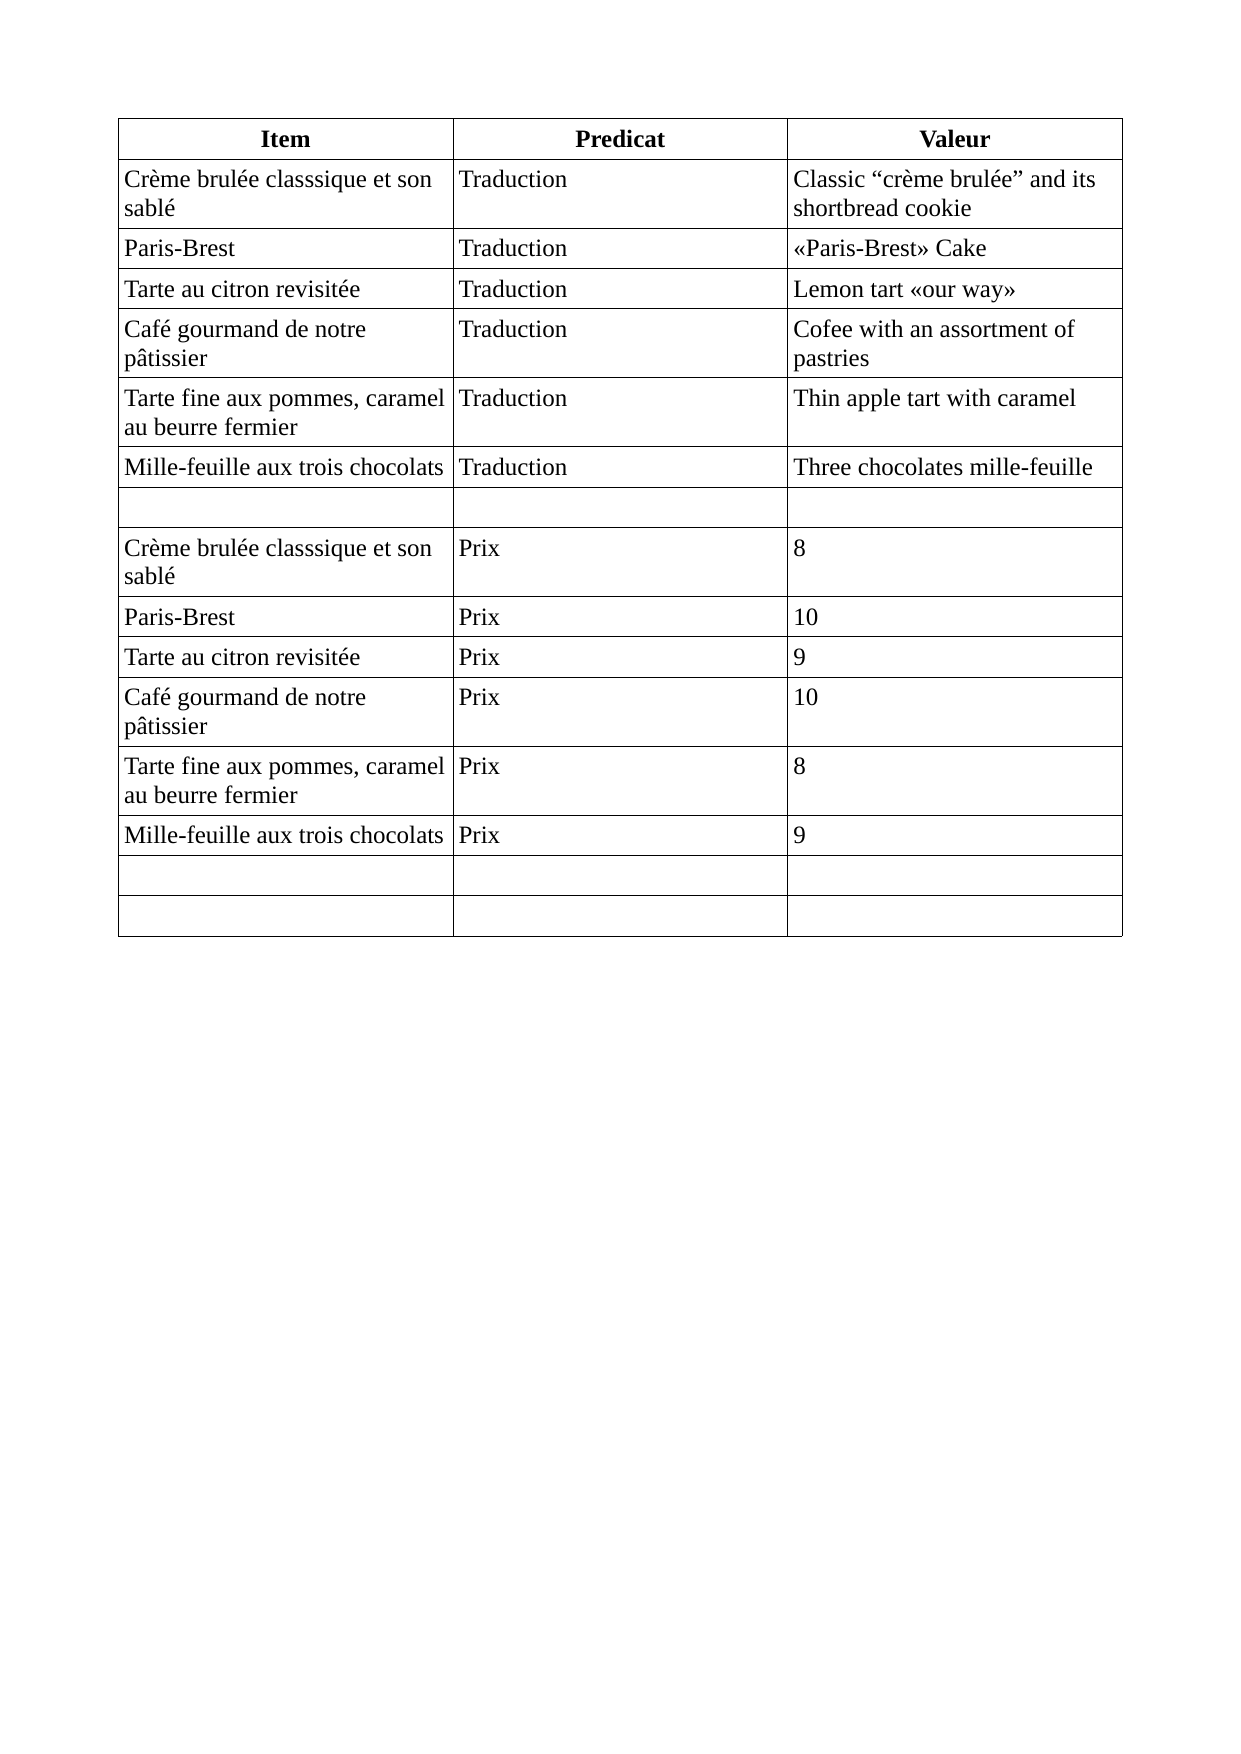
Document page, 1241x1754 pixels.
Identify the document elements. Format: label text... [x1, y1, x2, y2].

table_cell Thin apple tart with caramel [788, 378, 1122, 446]
table_header Item [119, 119, 453, 158]
table_header Valeur [788, 119, 1122, 158]
table_cell Tarte fine aux pommes, caramel au beurre fermier [119, 747, 453, 815]
table_cell Lemon tart «our way» [788, 269, 1122, 308]
table_cell [788, 856, 1122, 895]
table_cell [119, 896, 453, 936]
table_cell Tarte au citron revisitée [119, 637, 453, 677]
table_cell [119, 488, 453, 527]
table_cell Tarte au citron revisitée [119, 269, 453, 308]
table_cell Café gourmand de notre pâtissier [119, 309, 453, 377]
table_cell [788, 488, 1122, 527]
table_cell Prix [454, 816, 787, 855]
table_cell Traduction [454, 269, 787, 308]
table_cell Prix [454, 528, 787, 596]
table_cell 8 [788, 747, 1122, 815]
table_cell 8 [788, 528, 1122, 596]
table_cell Classic “crème brulée” and its shortbread cookie [788, 160, 1122, 227]
table_cell Traduction [454, 160, 787, 227]
table_cell «Paris-Brest» Cake [788, 229, 1122, 268]
table_cell [119, 856, 453, 895]
table_cell Three chocolates mille-feuille [788, 447, 1122, 487]
table_cell Mille-feuille aux trois chocolats [119, 816, 453, 855]
table_cell 9 [788, 637, 1122, 677]
table_cell 9 [788, 816, 1122, 855]
table_cell 10 [788, 678, 1122, 746]
table_cell Tarte fine aux pommes, caramel au beurre fermier [119, 378, 453, 446]
table_cell Crème brulée classsique et son sablé [119, 528, 453, 596]
table_cell Traduction [454, 229, 787, 268]
table_cell Traduction [454, 378, 787, 446]
table_cell Crème brulée classsique et son sablé [119, 160, 453, 227]
table_cell Prix [454, 597, 787, 636]
table_cell Prix [454, 678, 787, 746]
table_cell 10 [788, 597, 1122, 636]
table_cell Paris-Brest [119, 597, 453, 636]
table_cell [454, 856, 787, 895]
table_cell [454, 488, 787, 527]
table_cell Traduction [454, 447, 787, 487]
table_cell Mille-feuille aux trois chocolats [119, 447, 453, 487]
table_cell [454, 896, 787, 936]
table_cell Café gourmand de notre pâtissier [119, 678, 453, 746]
table_cell [788, 896, 1122, 936]
table_cell Paris-Brest [119, 229, 453, 268]
table_cell Prix [454, 637, 787, 677]
table_cell Traduction [454, 309, 787, 377]
table_cell Prix [454, 747, 787, 815]
table_header Predicat [454, 119, 787, 158]
table_cell Cofee with an assortment of pastries [788, 309, 1122, 377]
